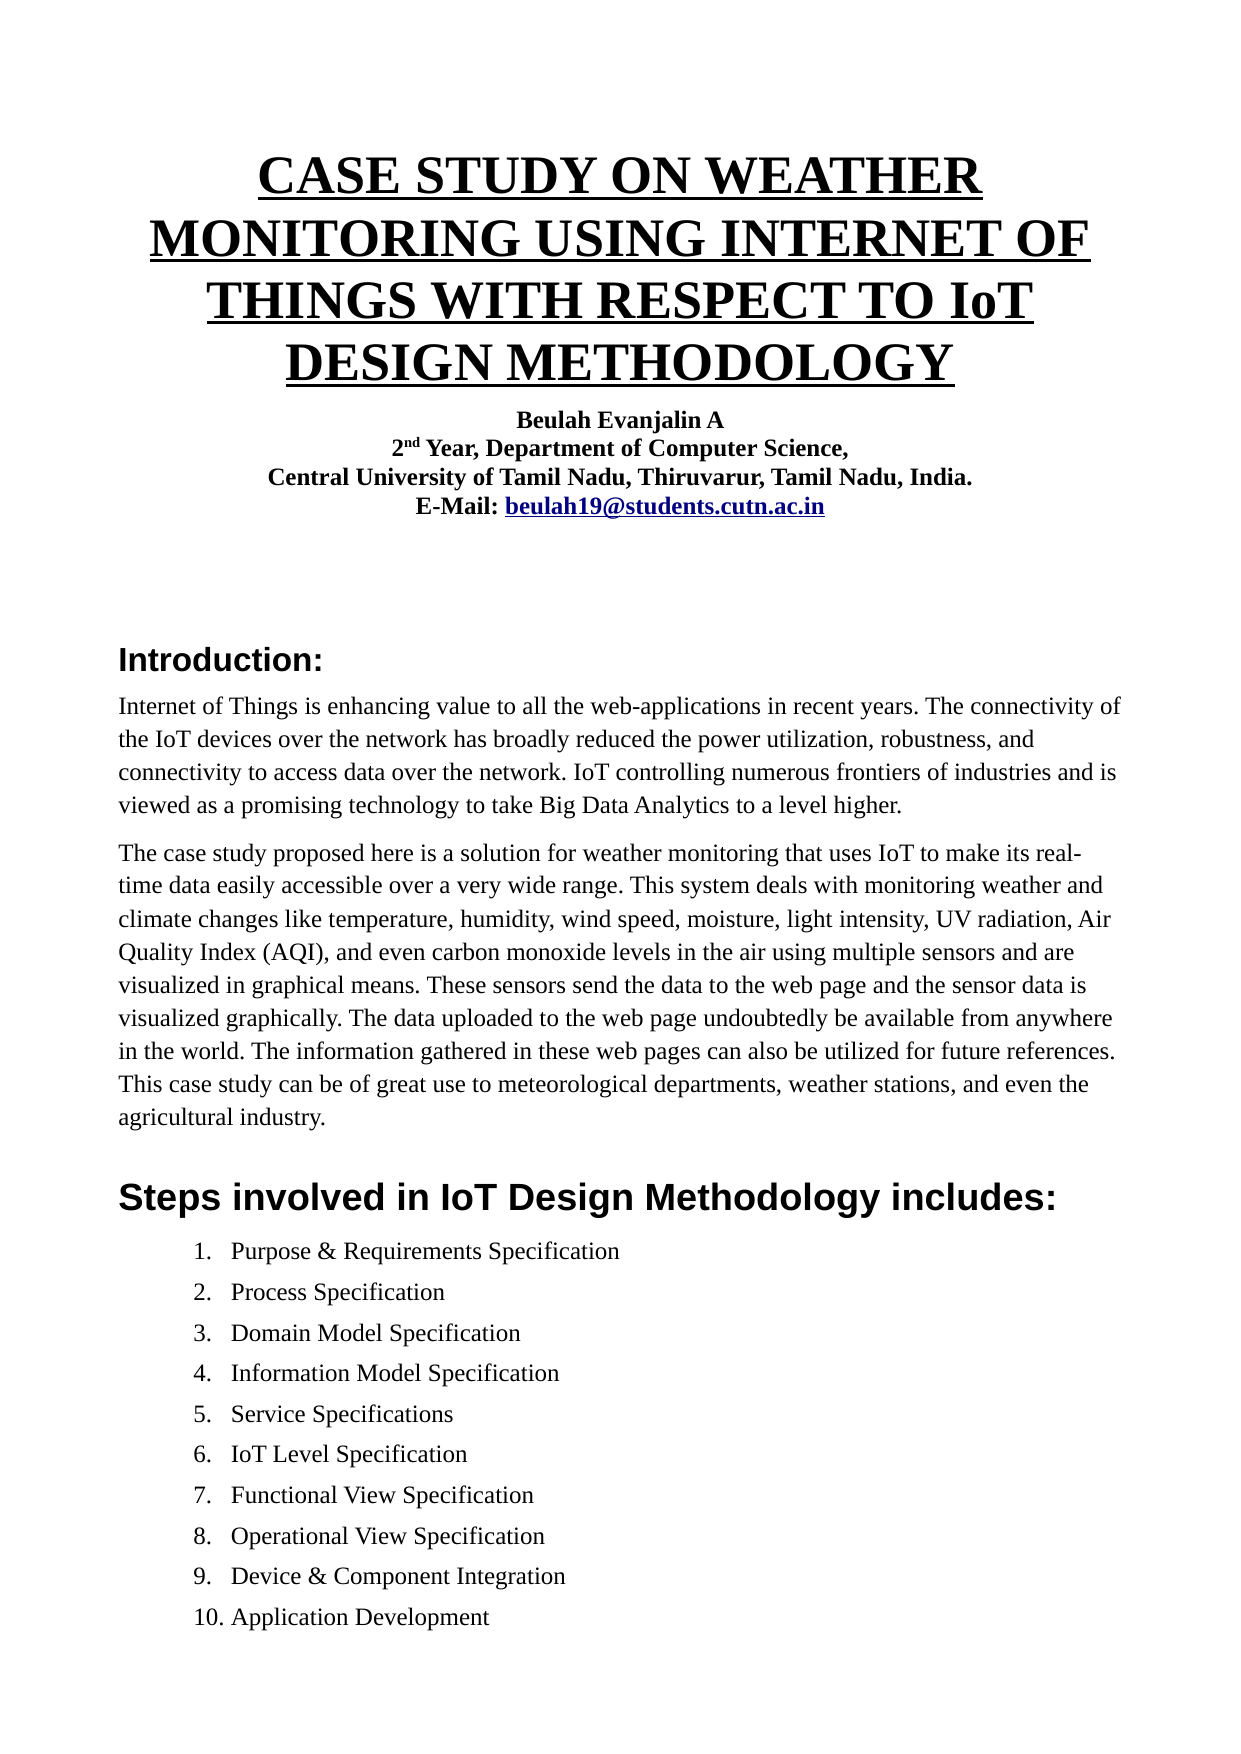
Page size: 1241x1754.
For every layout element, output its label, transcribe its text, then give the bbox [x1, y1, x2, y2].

subtitle E-Mail: beulah19@students.cutn.ac.in [118, 491, 1122, 520]
subtitle Introduction: [118, 640, 1122, 678]
list Process Specification [193, 1277, 1122, 1306]
list IoT Level Specification [193, 1439, 1122, 1468]
subtitle Beulah Evanjalin A [118, 405, 1122, 433]
list Service Specifications [193, 1399, 1122, 1428]
list Purpose & Requirements Specification [193, 1236, 1122, 1265]
list Functional View Specification [193, 1480, 1122, 1509]
text The case study proposed here is a solution for weather monitoring that uses IoT to make its real-time data easily accessible over a very wide range. This system deals with monitoring weather and climate changes like temperature, humidity, wind speed, moisture, light intensity, UV radiation, Air Quality Index (AQI), and even carbon monoxide levels in the air using multiple sensors and are visualized in graphical means. These sensors send the data to the web page and the sensor data is visualized graphically. The data uploaded to the web page undoubtedly be available from anywhere in the world. The information gathered in these web pages can also be utilized for future references. This case study can be of great use to meteorological departments, weather stations, and even the agricultural industry. [118, 838, 1122, 1131]
list Application Development [193, 1602, 1122, 1631]
subtitle Central University of Tamil Nadu, Thiruvarur, Tamil Nadu, India. [118, 462, 1122, 491]
list Information Model Specification [193, 1358, 1122, 1387]
list Domain Model Specification [193, 1318, 1122, 1346]
list Device & Component Integration [193, 1561, 1122, 1590]
subtitle 2nd Year, Department of Computer Science, [118, 433, 1122, 462]
title CASE STUDY ON WEATHER MONITORING USING INTERNET OF THINGS WITH RESPECT TO IoT DESIGN METHODOLOGY [118, 143, 1122, 392]
list Operational View Specification [193, 1521, 1122, 1549]
text Internet of Things is enhancing value to all the web-applications in recent years. The connectivity of the IoT devices over the network has broadly reduced the power utilization, robustness, and connectivity to access data over the network. IoT controlling numerous frontiers of industries and is viewed as a promising technology to take Big Data Analytics to a level higher. [118, 691, 1122, 819]
subtitle Steps involved in IoT Design Methodology includes: [118, 1174, 1122, 1218]
